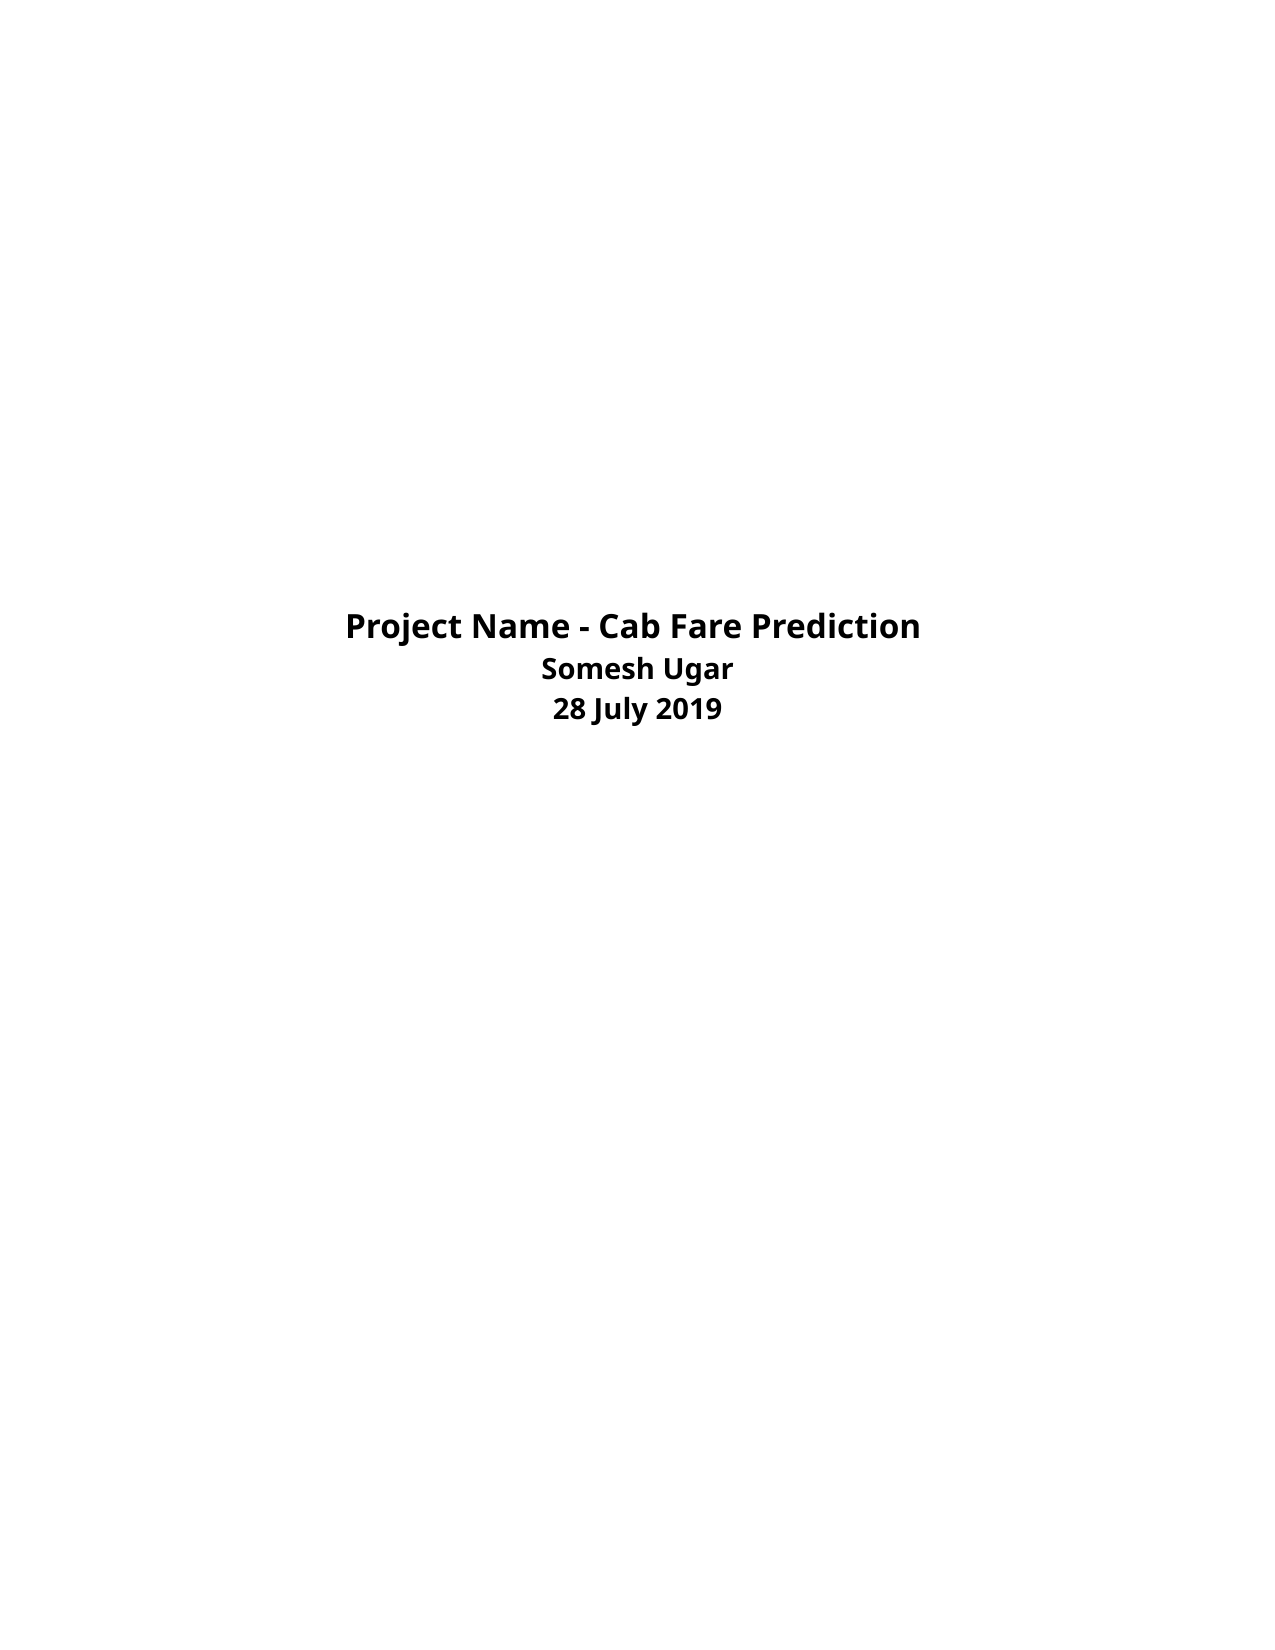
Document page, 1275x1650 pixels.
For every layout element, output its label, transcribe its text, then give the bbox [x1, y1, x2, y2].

text 28 July 2019 [118, 688, 1157, 728]
text Somesh Ugar [118, 648, 1157, 688]
text Project Name - Cab Fare Prediction [118, 603, 1157, 648]
